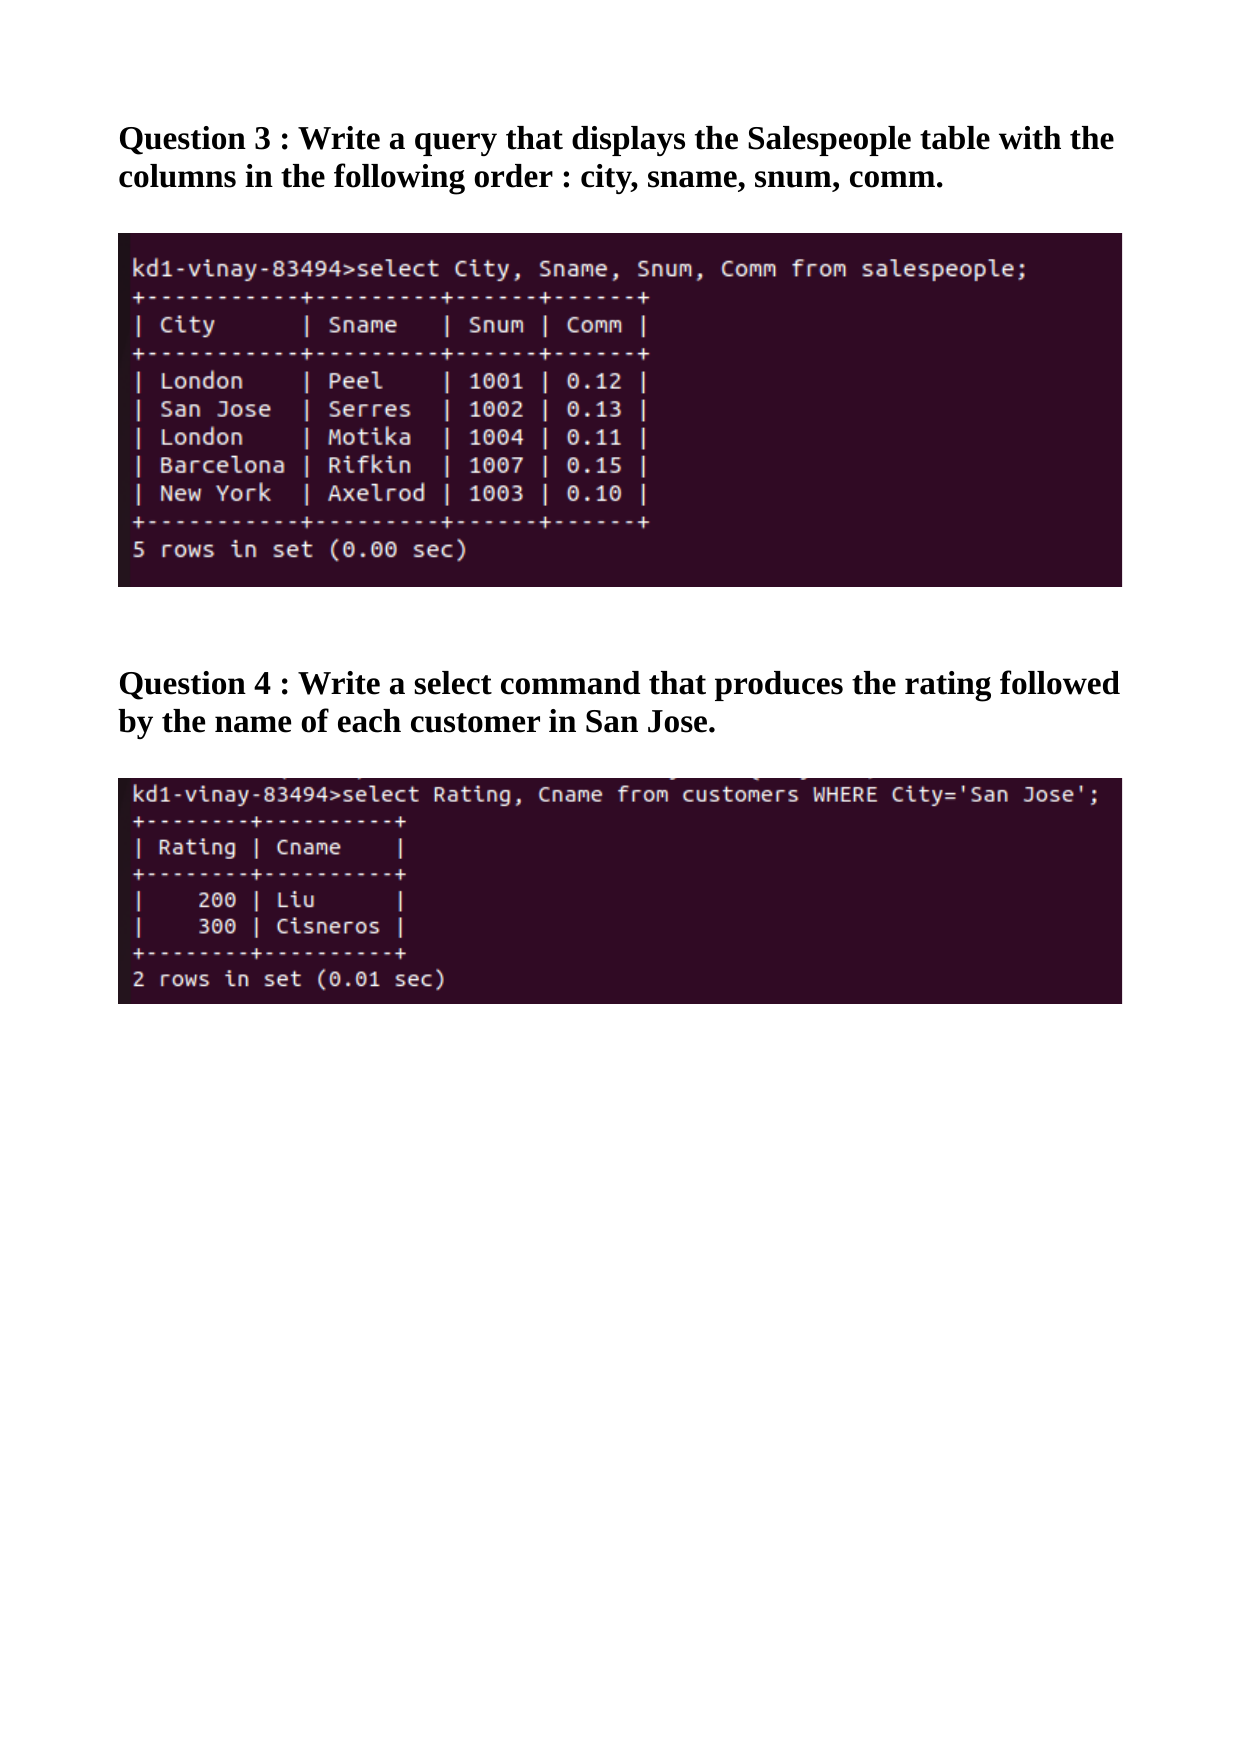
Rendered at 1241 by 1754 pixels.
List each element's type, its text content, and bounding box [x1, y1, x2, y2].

text Question 3 : Write a query that displays the Salespeople table with the columns in the following order : city, sname, snum, comm. [118, 118, 1122, 195]
text Question 4 : Write a select command that produces the rating followed by the name of each customer in San Jose. [118, 663, 1122, 740]
picture [118, 778, 1123, 1004]
picture [118, 233, 1123, 587]
